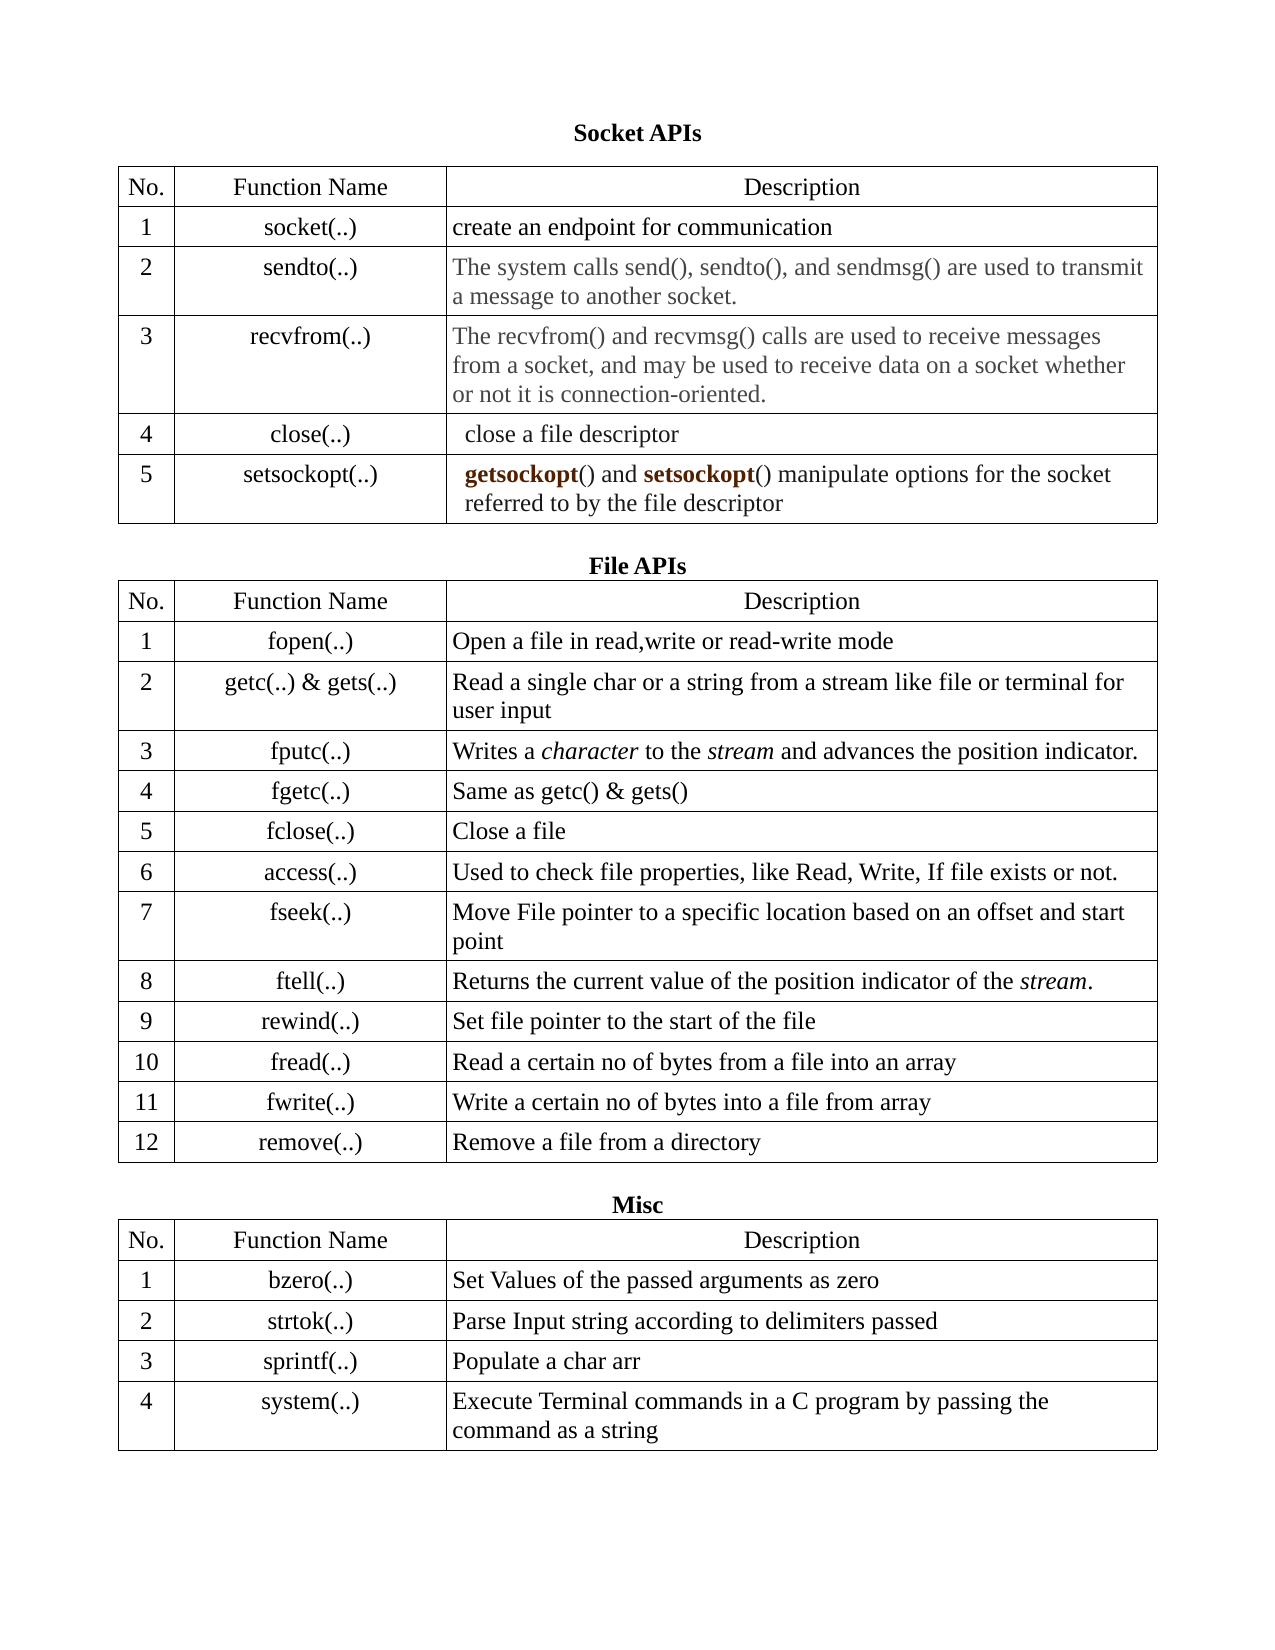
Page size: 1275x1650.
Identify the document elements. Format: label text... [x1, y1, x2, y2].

table_cell close(..) [175, 414, 446, 453]
table_cell Populate a char arr [447, 1341, 1157, 1381]
table_cell The recvfrom() and recvmsg() calls are used to receive messages from a socket, and may be used to receive data on a socket whether or not it is connection-oriented. [447, 316, 1157, 413]
table_header No. [119, 581, 174, 621]
table_cell Read a certain no of bytes from a file into an array [447, 1042, 1157, 1081]
table_cell Read a single char or a string from a stream like file or terminal for user input [447, 662, 1157, 730]
table_cell Remove a file from a directory [447, 1122, 1157, 1162]
table_header Function Name [175, 167, 446, 206]
table_cell 2 [119, 662, 174, 730]
table_cell recvfrom(..) [175, 316, 446, 413]
table_cell access(..) [175, 852, 446, 891]
table_header Description [447, 167, 1157, 206]
table_cell Parse Input string according to delimiters passed [447, 1301, 1157, 1340]
table_cell setsockopt(..) [175, 455, 446, 523]
table_cell 4 [119, 1382, 174, 1450]
table_cell 3 [119, 1341, 174, 1381]
table_cell fread(..) [175, 1042, 446, 1081]
table_cell getsockopt() and setsockopt() manipulate options for the socket referred to by the file descriptor [447, 455, 1157, 523]
table_cell 3 [119, 316, 174, 413]
table_cell 1 [119, 207, 174, 246]
table_cell 9 [119, 1002, 174, 1041]
table_cell create an endpoint for communication [447, 207, 1157, 246]
table_header Description [447, 1220, 1157, 1260]
table_cell Move File pointer to a specific location based on an offset and start point [447, 892, 1157, 960]
table_header Function Name [175, 1220, 446, 1260]
table_header Function Name [175, 581, 446, 621]
table_cell fopen(..) [175, 622, 446, 661]
table_cell bzero(..) [175, 1261, 446, 1300]
text Socket APIs [118, 118, 1157, 147]
text File APIs [118, 551, 1157, 580]
table_cell system(..) [175, 1382, 446, 1450]
table_cell fgetc(..) [175, 771, 446, 811]
table_cell 5 [119, 455, 174, 523]
table_cell 6 [119, 852, 174, 891]
table_cell The system calls send(), sendto(), and sendmsg() are used to transmit a message to another socket. [447, 247, 1157, 315]
table_cell sendto(..) [175, 247, 446, 315]
table_cell 3 [119, 731, 174, 770]
table_cell Execute Terminal commands in a C program by passing the command as a string [447, 1382, 1157, 1450]
table_cell 11 [119, 1082, 174, 1121]
table_cell remove(..) [175, 1122, 446, 1162]
table_cell socket(..) [175, 207, 446, 246]
table_cell ftell(..) [175, 961, 446, 1001]
table_cell Write a certain no of bytes into a file from array [447, 1082, 1157, 1121]
table_cell Writes a character to the stream and advances the position indicator. [447, 731, 1157, 770]
table_cell 12 [119, 1122, 174, 1162]
table_cell fseek(..) [175, 892, 446, 960]
table_cell Open a file in read,write or read-write mode [447, 622, 1157, 661]
table_header No. [119, 167, 174, 206]
text Misc [118, 1191, 1157, 1219]
table_cell 2 [119, 247, 174, 315]
table_cell close a file descriptor [447, 414, 1157, 453]
table_cell 10 [119, 1042, 174, 1081]
table_cell rewind(..) [175, 1002, 446, 1041]
table_cell Set file pointer to the start of the file [447, 1002, 1157, 1041]
table_cell 5 [119, 812, 174, 851]
table_cell Close a file [447, 812, 1157, 851]
table_cell fwrite(..) [175, 1082, 446, 1121]
table_header No. [119, 1220, 174, 1260]
table_cell 1 [119, 622, 174, 661]
table_cell fputc(..) [175, 731, 446, 770]
table_cell Set Values of the passed arguments as zero [447, 1261, 1157, 1300]
table_cell 2 [119, 1301, 174, 1340]
table_cell Used to check file properties, like Read, Write, If file exists or not. [447, 852, 1157, 891]
table_cell Same as getc() & gets() [447, 771, 1157, 811]
table_cell Returns the current value of the position indicator of the stream. [447, 961, 1157, 1001]
table_cell strtok(..) [175, 1301, 446, 1340]
table_cell 8 [119, 961, 174, 1001]
table_cell 7 [119, 892, 174, 960]
table_cell fclose(..) [175, 812, 446, 851]
table_header Description [447, 581, 1157, 621]
table_cell sprintf(..) [175, 1341, 446, 1381]
table_cell 4 [119, 414, 174, 453]
table_cell 4 [119, 771, 174, 811]
table_cell 1 [119, 1261, 174, 1300]
table_cell getc(..) & gets(..) [175, 662, 446, 730]
